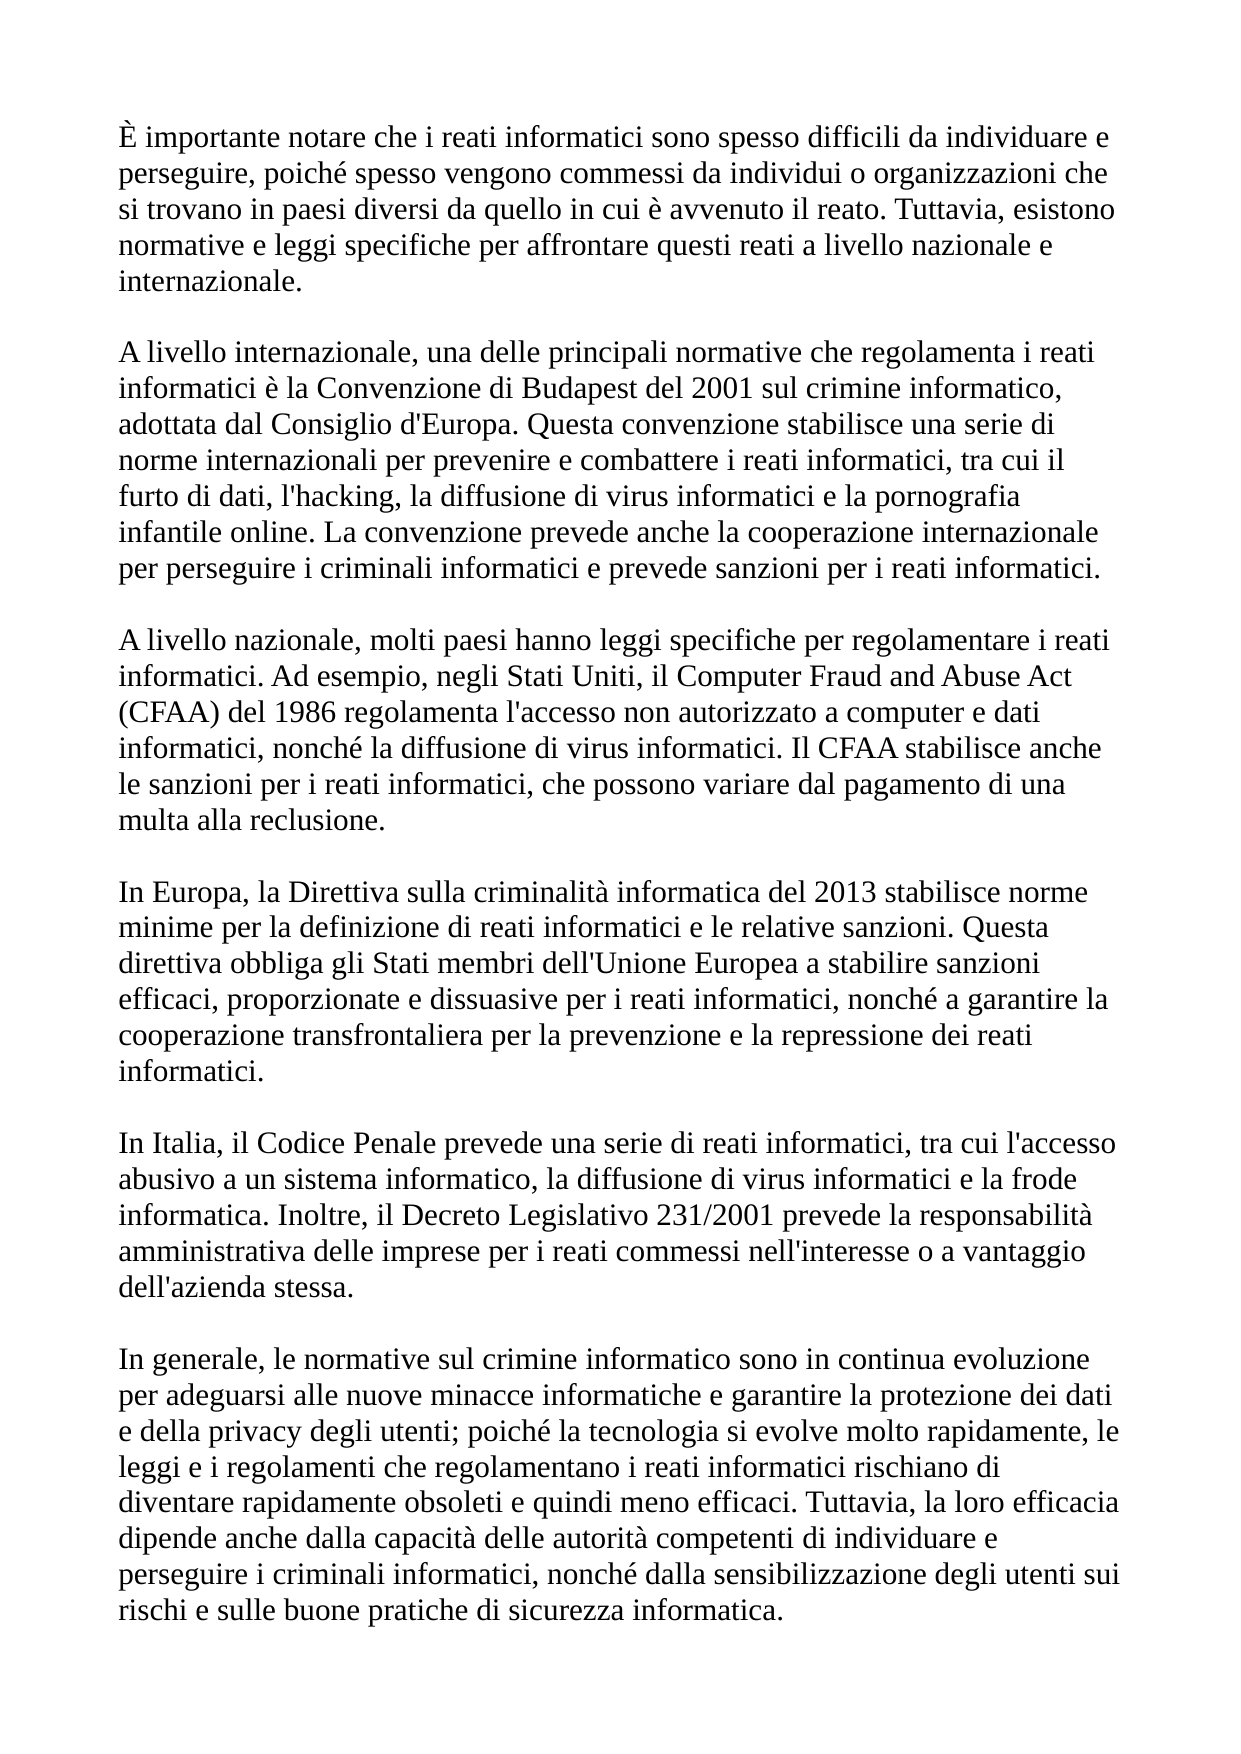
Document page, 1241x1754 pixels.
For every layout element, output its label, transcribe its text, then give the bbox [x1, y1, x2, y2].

text In Italia, il Codice Penale prevede una serie di reati informatici, tra cui l'accesso abusivo a un sistema informatico, la diffusione di virus informatici e la frode informatica. Inoltre, il Decreto Legislativo 231/2001 prevede la responsabilità amministrativa delle imprese per i reati commessi nell'interesse o a vantaggio dell'azienda stessa. [118, 1124, 1122, 1304]
text A livello internazionale, una delle principali normative che regolamenta i reati informatici è la Convenzione di Budapest del 2001 sul crimine informatico, adottata dal Consiglio d'Europa. Questa convenzione stabilisce una serie di norme internazionali per prevenire e combattere i reati informatici, tra cui il furto di dati, l'hacking, la diffusione di virus informatici e la pornografia infantile online. La convenzione prevede anche la cooperazione internazionale per perseguire i criminali informatici e prevede sanzioni per i reati informatici. [118, 334, 1122, 585]
text È importante notare che i reati informatici sono spesso difficili da individuare e perseguire, poiché spesso vengono commessi da individui o organizzazioni che si trovano in paesi diversi da quello in cui è avvenuto il reato. Tuttavia, esistono normative e leggi specifiche per affrontare questi reati a livello nazionale e internazionale. [118, 118, 1122, 298]
text In Europa, la Direttiva sulla criminalità informatica del 2013 stabilisce norme minime per la definizione di reati informatici e le relative sanzioni. Questa direttiva obbliga gli Stati membri dell'Unione Europea a stabilire sanzioni efficaci, proporzionate e dissuasive per i reati informatici, nonché a garantire la cooperazione transfrontaliera per la prevenzione e la repressione dei reati informatici. [118, 873, 1122, 1088]
text A livello nazionale, molti paesi hanno leggi specifiche per regolamentare i reati informatici. Ad esempio, negli Stati Uniti, il Computer Fraud and Abuse Act (CFAA) del 1986 regolamenta l'accesso non autorizzato a computer e dati informatici, nonché la diffusione di virus informatici. Il CFAA stabilisce anche le sanzioni per i reati informatici, che possono variare dal pagamento di una multa alla reclusione. [118, 621, 1122, 837]
text In generale, le normative sul crimine informatico sono in continua evoluzione per adeguarsi alle nuove minacce informatiche e garantire la protezione dei dati e della privacy degli utenti; poiché la tecnologia si evolve molto rapidamente, le leggi e i regolamenti che regolamentano i reati informatici rischiano di diventare rapidamente obsoleti e quindi meno efficaci. Tuttavia, la loro efficacia dipende anche dalla capacità delle autorità competenti di individuare e perseguire i criminali informatici, nonché dalla sensibilizzazione degli utenti sui rischi e sulle buone pratiche di sicurezza informatica. [118, 1340, 1122, 1627]
